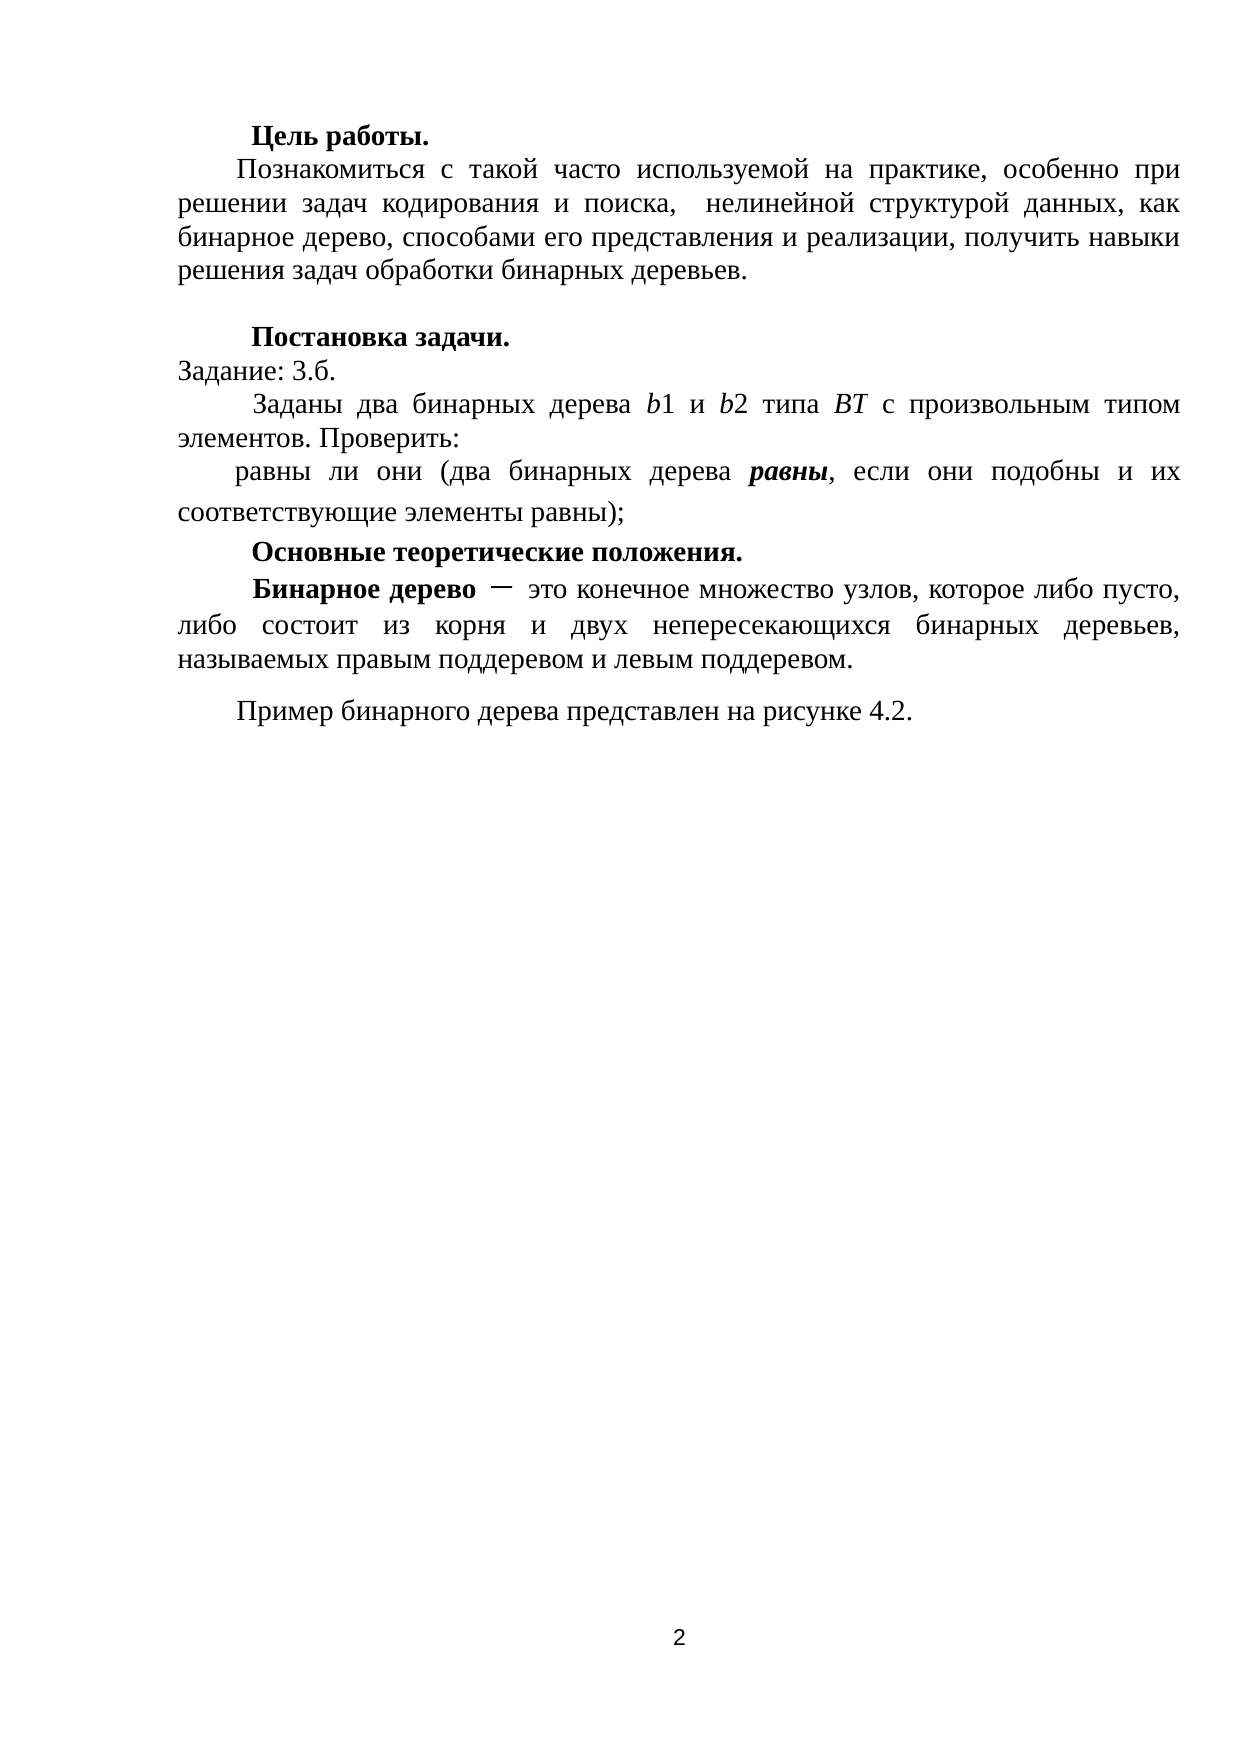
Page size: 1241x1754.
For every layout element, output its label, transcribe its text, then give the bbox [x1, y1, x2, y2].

text Бинарное дерево － это конечное множество узлов, которое либо пусто, либо состоит из корня и двух непересекающихся бинарных деревьев, называемых правым поддеревом и левым поддеревом. [177, 567, 1181, 674]
text Основные теоретические положения. [177, 534, 1181, 567]
text Задание: 3.б. [177, 353, 1181, 386]
text Пример бинарного дерева представлен на рисунке 4.2. [177, 693, 1181, 727]
text Заданы два бинарных дерева b1 и b2 типа BT с произвольным типом элементов. Проверить: [177, 386, 1181, 453]
text равны ли они (два бинарных дерева равны, если они подобны и их соответствующие элементы равны); [177, 453, 1181, 527]
text Познакомиться с такой часто используемой на практике, особенно при решении задач кодирования и поиска, нелинейной структурой данных, как бинарное дерево, способами его представления и реализации, получить навыки решения задач обработки бинарных деревьев. [177, 152, 1181, 286]
text Постановка задачи. [177, 319, 1181, 353]
text Цель работы. [177, 118, 1181, 152]
